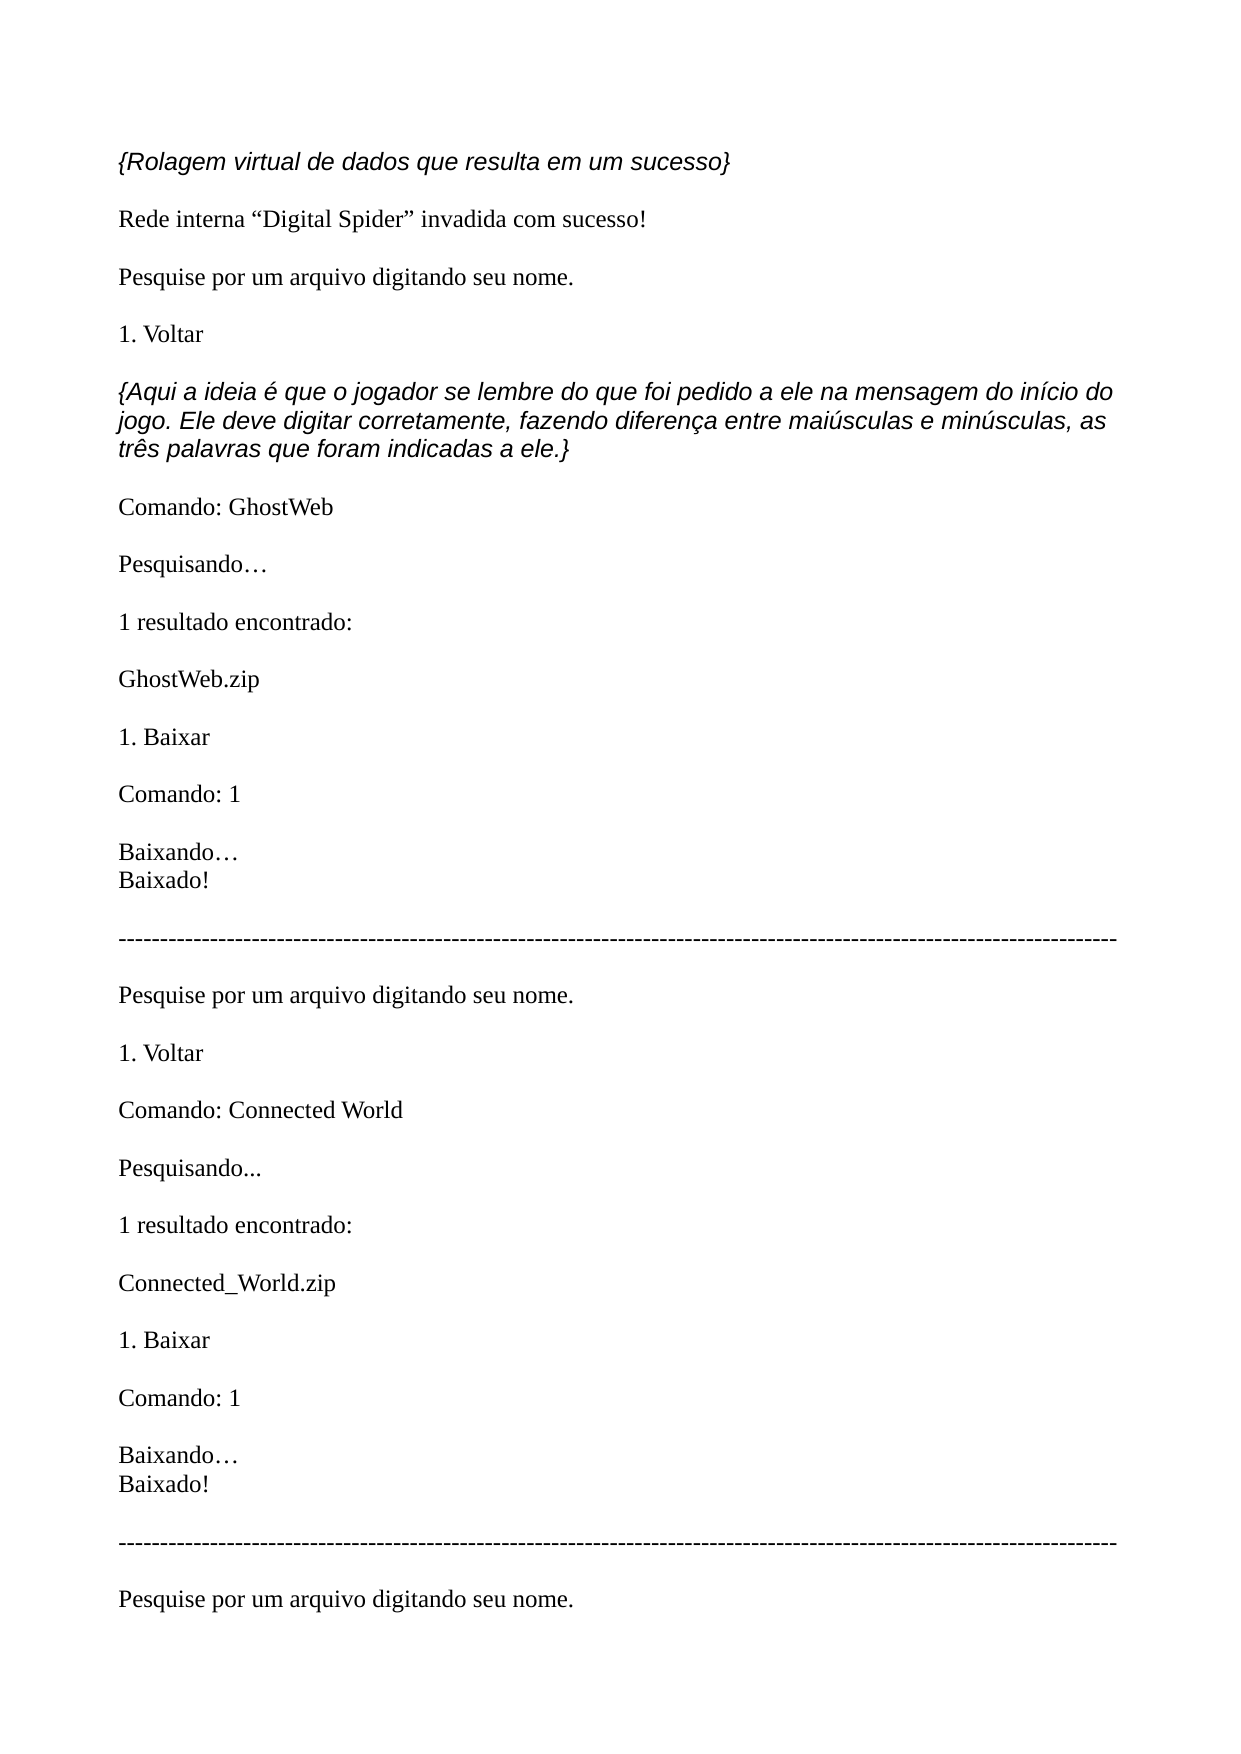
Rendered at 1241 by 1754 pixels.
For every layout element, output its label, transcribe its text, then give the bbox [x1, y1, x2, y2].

text GhostWeb.zip [118, 664, 1122, 693]
text Pesquisando... [118, 1153, 1122, 1182]
text Comando: 1 [118, 779, 1122, 808]
text Baixando… [118, 837, 1122, 866]
text Baixado! [118, 1469, 1122, 1498]
text Baixando… [118, 1441, 1122, 1469]
text Pesquise por um arquivo digitando seu nome. [118, 262, 1122, 291]
text {Rolagem virtual de dados que resulta em um sucesso} [118, 147, 1122, 176]
text 1. Baixar [118, 722, 1122, 751]
text 1. Voltar [118, 1038, 1122, 1067]
text Pesquisando… [118, 549, 1122, 578]
text Pesquise por um arquivo digitando seu nome. [118, 981, 1122, 1009]
text ------------------------------------------------------------------------------------------------------------------------ [118, 1527, 1122, 1556]
text Rede interna “Digital Spider” invadida com sucesso! [118, 204, 1122, 233]
text Pesquise por um arquivo digitando seu nome. [118, 1584, 1122, 1613]
text Comando: GhostWeb [118, 492, 1122, 521]
text ------------------------------------------------------------------------------------------------------------------------ [118, 923, 1122, 952]
text 1. Baixar [118, 1326, 1122, 1354]
text Comando: Connected World [118, 1096, 1122, 1124]
text Connected_World.zip [118, 1268, 1122, 1297]
text 1. Voltar [118, 319, 1122, 348]
text 1 resultado encontrado: [118, 607, 1122, 636]
text Baixado! [118, 866, 1122, 894]
text {Aqui a ideia é que o jogador se lembre do que foi pedido a ele na mensagem do início do jogo. Ele deve digitar corretamente, fazendo diferença entre maiúsculas e minúsculas, as três palavras que foram indicadas a ele.} [118, 377, 1122, 463]
text Comando: 1 [118, 1383, 1122, 1412]
text 1 resultado encontrado: [118, 1211, 1122, 1239]
